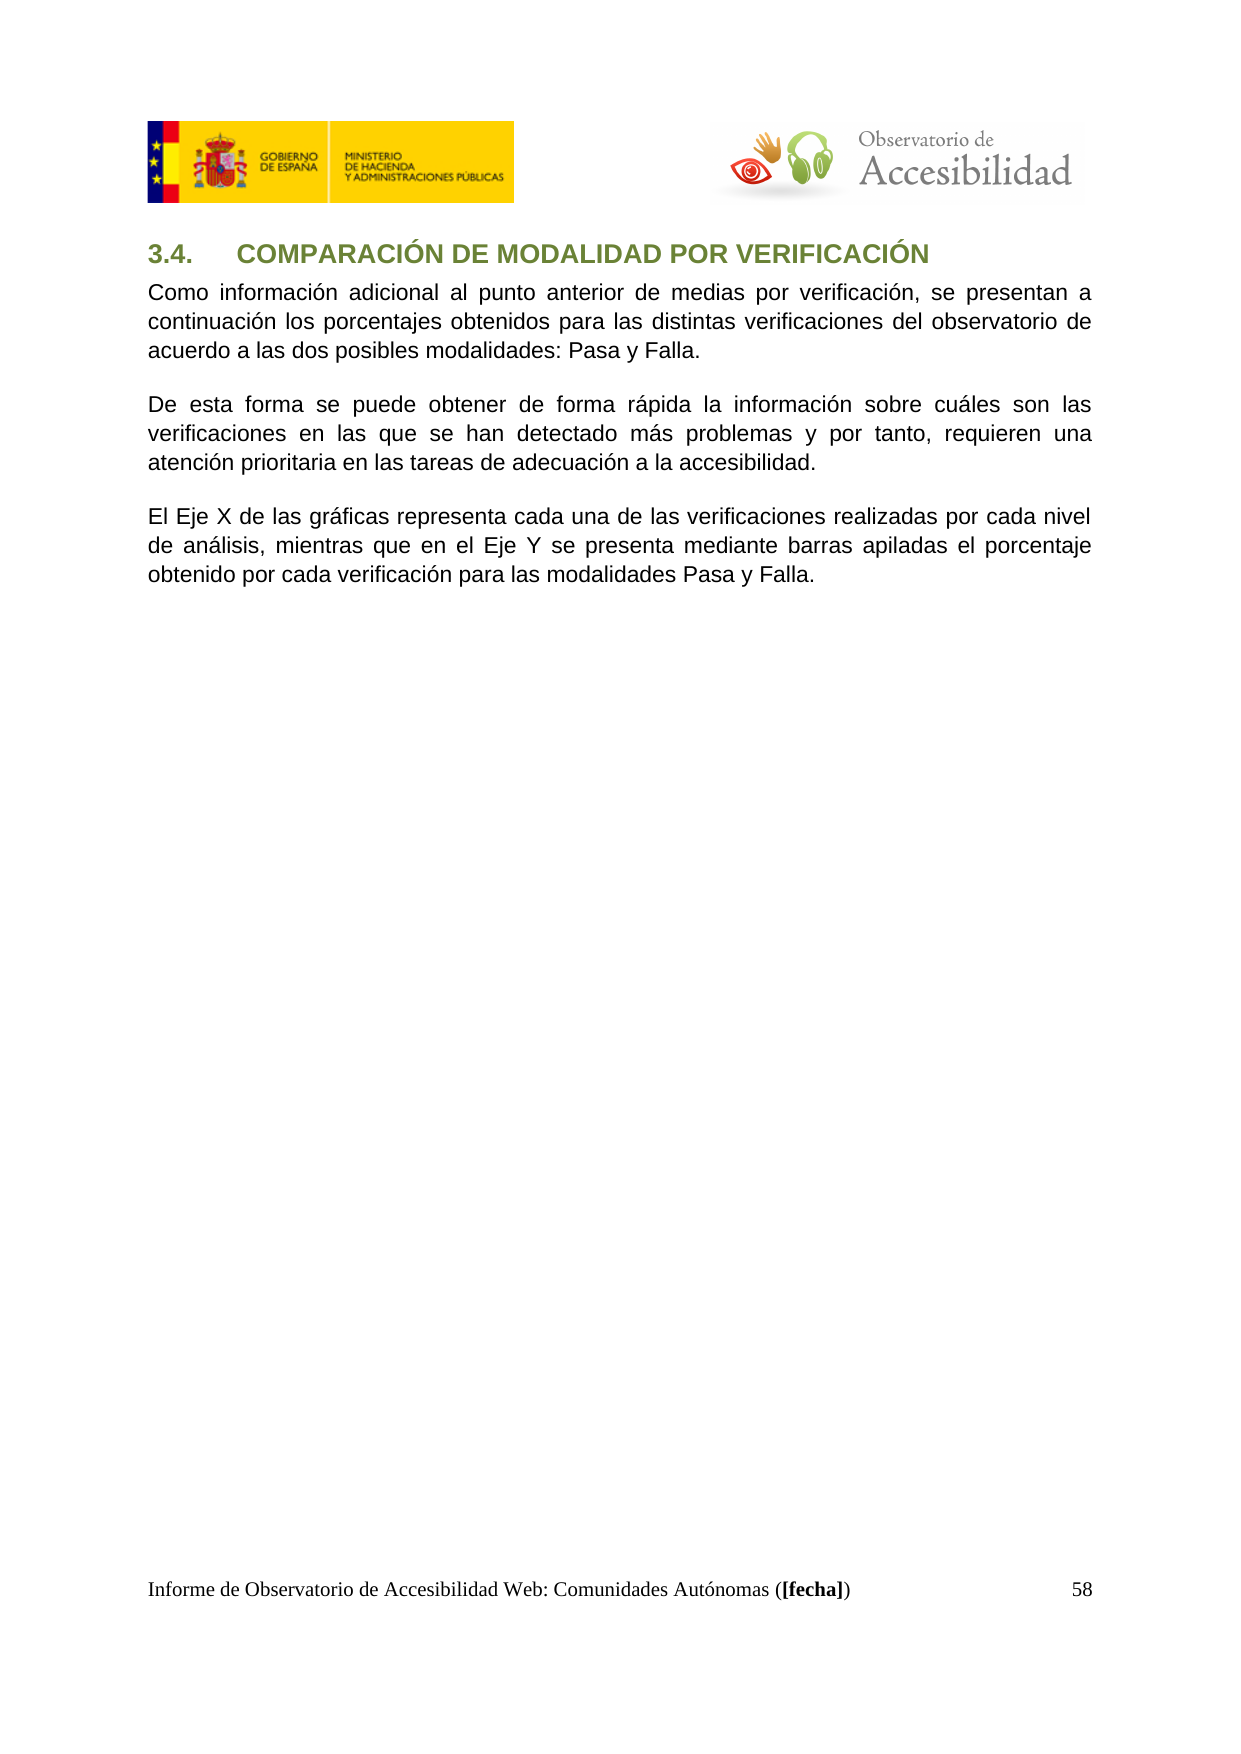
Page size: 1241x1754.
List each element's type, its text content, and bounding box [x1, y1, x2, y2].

text El Eje X de las gráficas representa cada una de las verificaciones realizadas por cada nivel de análisis, mientras que en el Eje Y se presenta mediante barras apiladas el porcentaje obtenido por cada verificación para las modalidades Pasa y Falla. [148, 503, 1092, 587]
text De esta forma se puede obtener de forma rápida la información sobre cuáles son las verificaciones en las que se han detectado más problemas y por tanto, requieren una atención prioritaria en las tareas de adecuación a la accesibilidad. [148, 391, 1092, 475]
picture [147, 121, 514, 203]
picture [710, 122, 1086, 205]
text Como información adicional al punto anterior de medias por verificación, se presentan a continuación los porcentajes obtenidos para las distintas verificaciones del observatorio de acuerdo a las dos posibles modalidades: Pasa y Falla. [148, 279, 1092, 363]
list Comparación de Modalidad por Verificación [148, 238, 1092, 269]
